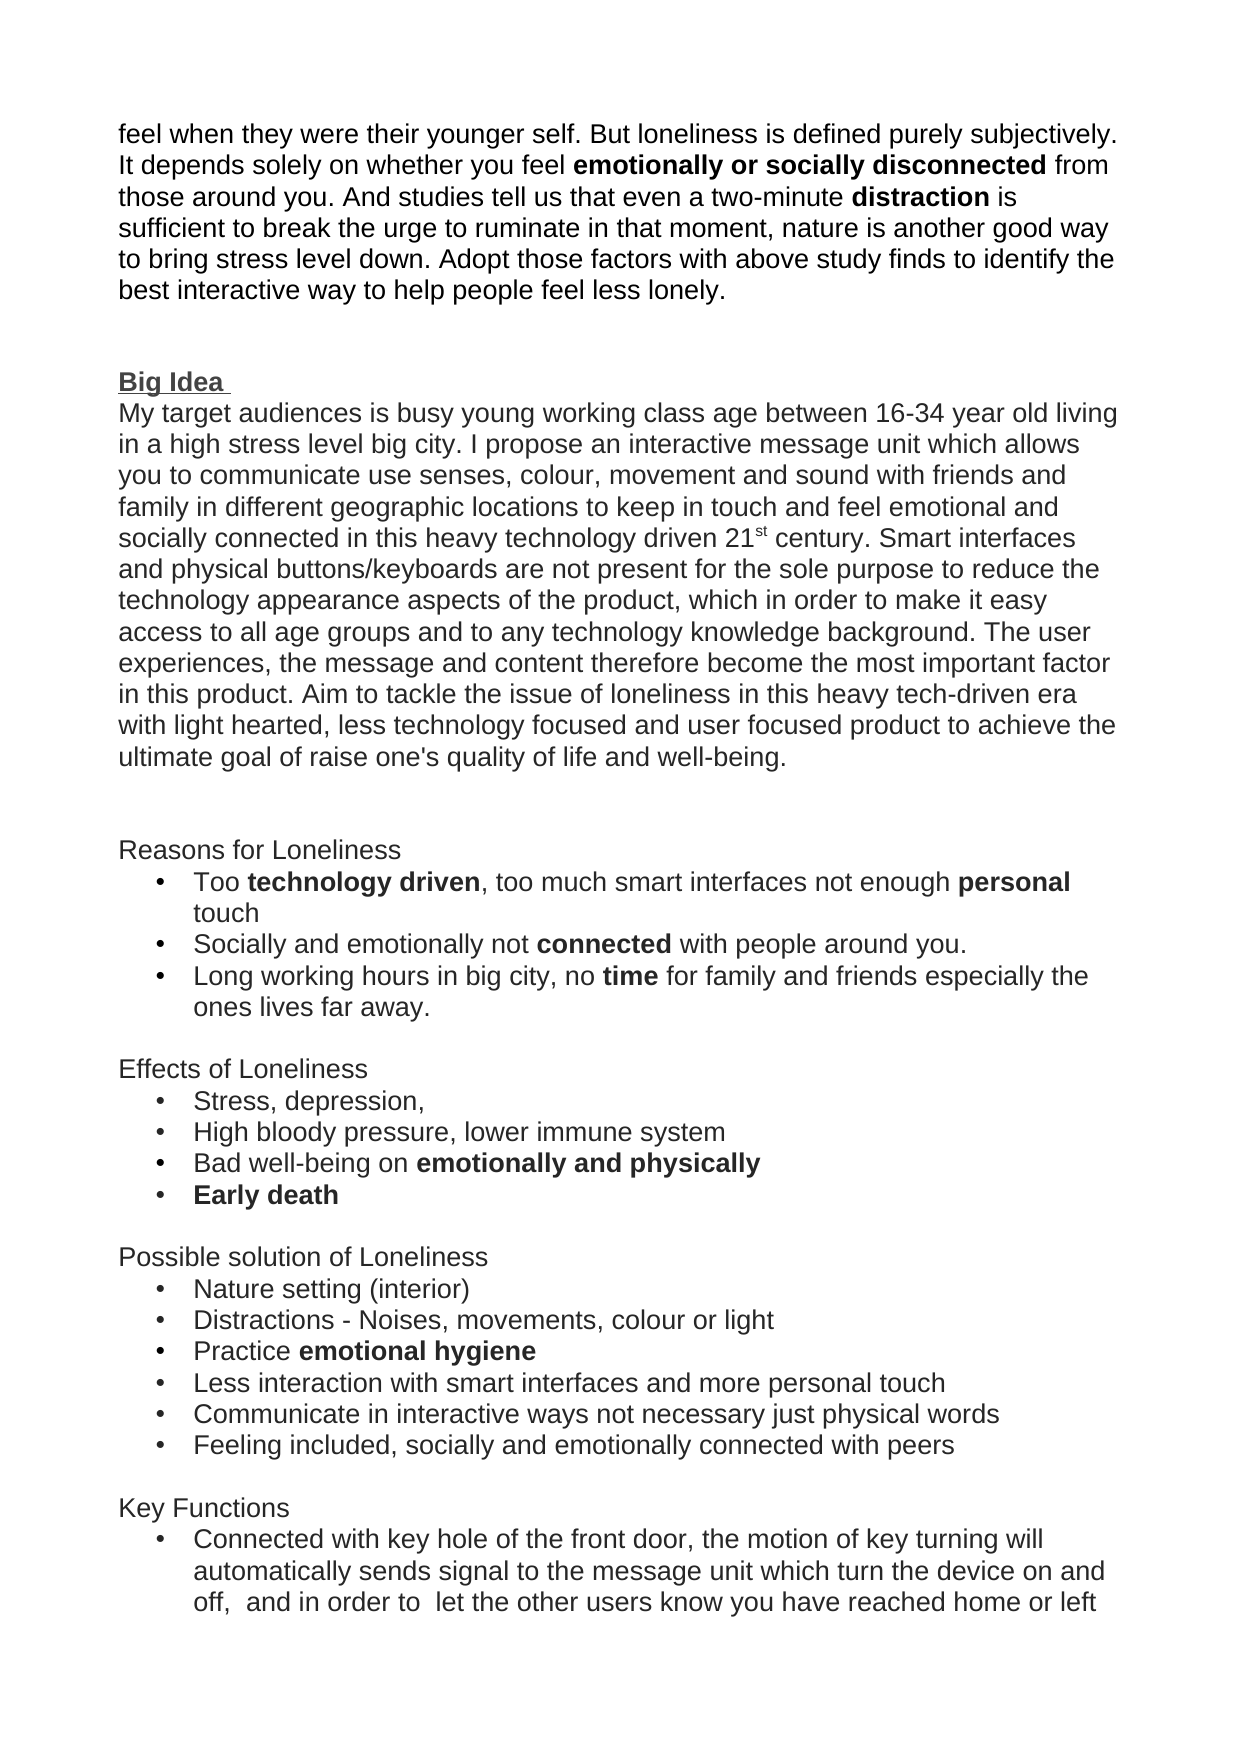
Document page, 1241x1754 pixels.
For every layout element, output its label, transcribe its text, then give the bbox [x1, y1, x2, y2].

list Less interaction with smart interfaces and more personal touch [156, 1367, 1122, 1398]
list Socially and emotionally not connected with people around you. [156, 928, 1122, 959]
list Long working hours in big city, no time for family and friends especially the ones lives far away. [156, 959, 1122, 1022]
text My target audiences is busy young working class age between 16-34 year old living in a high stress level big city. I propose an interactive message unit which allows you to communicate use senses, colour, movement and sound with friends and family in different geographic locations to keep in touch and feel emotional and socially connected in this heavy technology driven 21st century. Smart interfaces and physical buttons/keyboards are not present for the sole purpose to reduce the technology appearance aspects of the product, which in order to make it easy access to all age groups and to any technology knowledge background. The user experiences, the message and content therefore become the most important factor in this product. Aim to tackle the issue of loneliness in this heavy tech-driven era with light hearted, less technology focused and user focused product to achieve the ultimate goal of raise one's quality of life and well-being. [118, 397, 1122, 772]
text Key Functions [118, 1492, 1122, 1523]
text Reasons for Loneliness [118, 834, 1122, 866]
list Stress, depression, [156, 1085, 1122, 1116]
list Practice emotional hygiene [156, 1335, 1122, 1367]
list High bloody pressure, lower immune system [156, 1116, 1122, 1147]
text feel when they were their younger self. But loneliness is defined purely subjectively. It depends solely on whether you feel emotionally or socially disconnected from those around you. And studies tell us that even a two-minute distraction is sufficient to break the urge to ruminate in that moment, nature is another good way to bring stress level down. Adopt those factors with above study finds to identify the best interactive way to help people feel less lonely. [118, 118, 1122, 306]
list Feeling included, socially and emotionally connected with peers [156, 1429, 1122, 1461]
list Early death [156, 1179, 1122, 1210]
list Bad well-being on emotionally and physically [156, 1147, 1122, 1179]
text Possible solution of Loneliness [118, 1241, 1122, 1273]
list Connected with key hole of the front door, the motion of key turning will automatically sends signal to the message unit which turn the device on and off, and in order to let the other users know you have reached home or left [156, 1523, 1122, 1617]
list Too technology driven, too much smart interfaces not enough personal touch [156, 866, 1122, 928]
text Big Idea [118, 366, 1122, 397]
list Nature setting (interior) [156, 1273, 1122, 1304]
text Effects of Loneliness [118, 1053, 1122, 1085]
list Distractions - Noises, movements, colour or light [156, 1304, 1122, 1335]
list Communicate in interactive ways not necessary just physical words [156, 1398, 1122, 1429]
